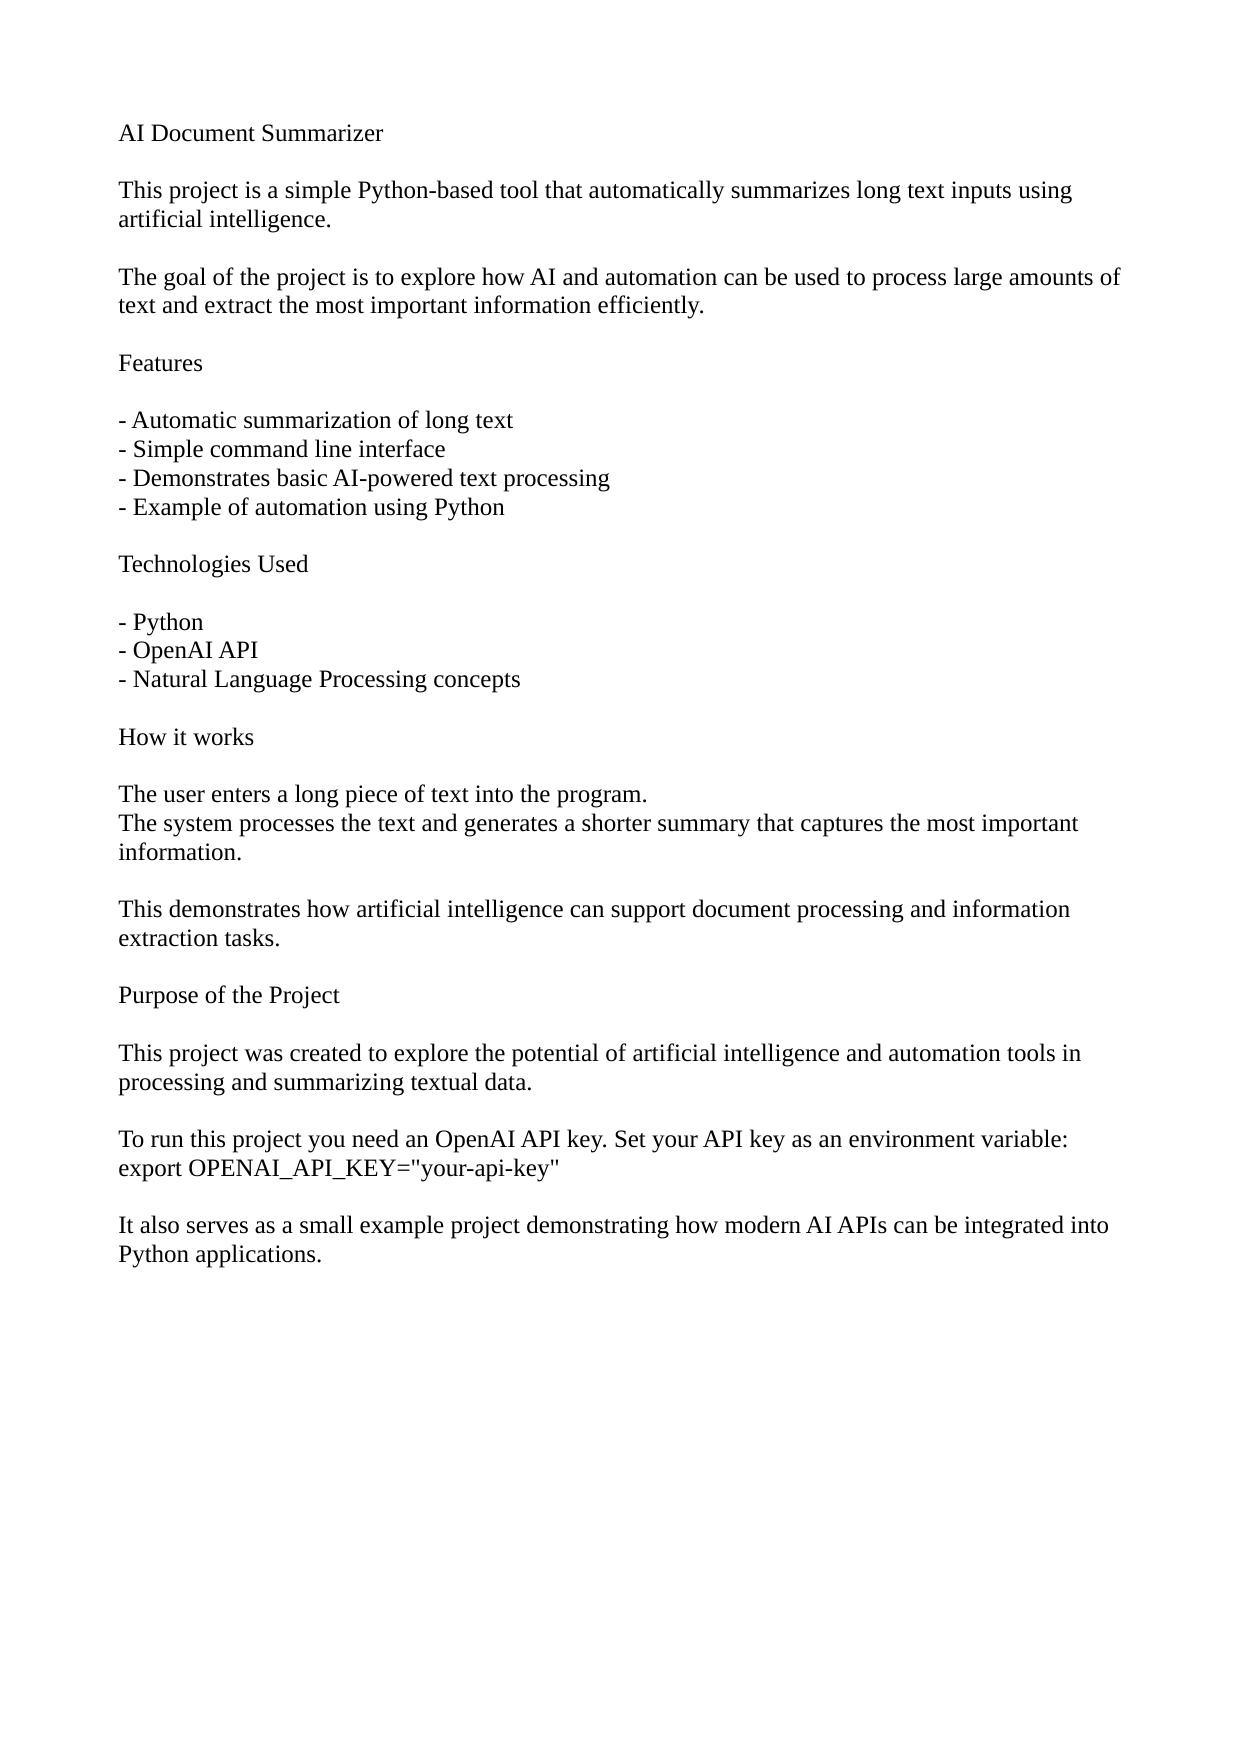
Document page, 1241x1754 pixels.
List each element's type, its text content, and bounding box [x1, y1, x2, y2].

text AI Document Summarizer [118, 118, 1122, 147]
text It also serves as a small example project demonstrating how modern AI APIs can be integrated into Python applications. [118, 1211, 1122, 1268]
text The goal of the project is to explore how AI and automation can be used to process large amounts of text and extract the most important information efficiently. [118, 262, 1122, 319]
text To run this project you need an OpenAI API key. Set your API key as an environment variable: export OPENAI_API_KEY="your-api-key" [118, 1124, 1122, 1182]
text - Simple command line interface [118, 434, 1122, 463]
text The user enters a long piece of text into the program. [118, 779, 1122, 808]
text Purpose of the Project [118, 981, 1122, 1009]
text - Example of automation using Python [118, 492, 1122, 521]
text This project was created to explore the potential of artificial intelligence and automation tools in processing and summarizing textual data. [118, 1038, 1122, 1096]
text - OpenAI API [118, 636, 1122, 664]
text - Automatic summarization of long text [118, 406, 1122, 434]
text - Python [118, 607, 1122, 636]
text How it works [118, 722, 1122, 751]
text This demonstrates how artificial intelligence can support document processing and information extraction tasks. [118, 894, 1122, 952]
text The system processes the text and generates a shorter summary that captures the most important information. [118, 808, 1122, 866]
text - Natural Language Processing concepts [118, 664, 1122, 693]
text This project is a simple Python-based tool that automatically summarizes long text inputs using artificial intelligence. [118, 176, 1122, 233]
text - Demonstrates basic AI-powered text processing [118, 463, 1122, 492]
text Technologies Used [118, 549, 1122, 578]
text Features [118, 348, 1122, 377]
